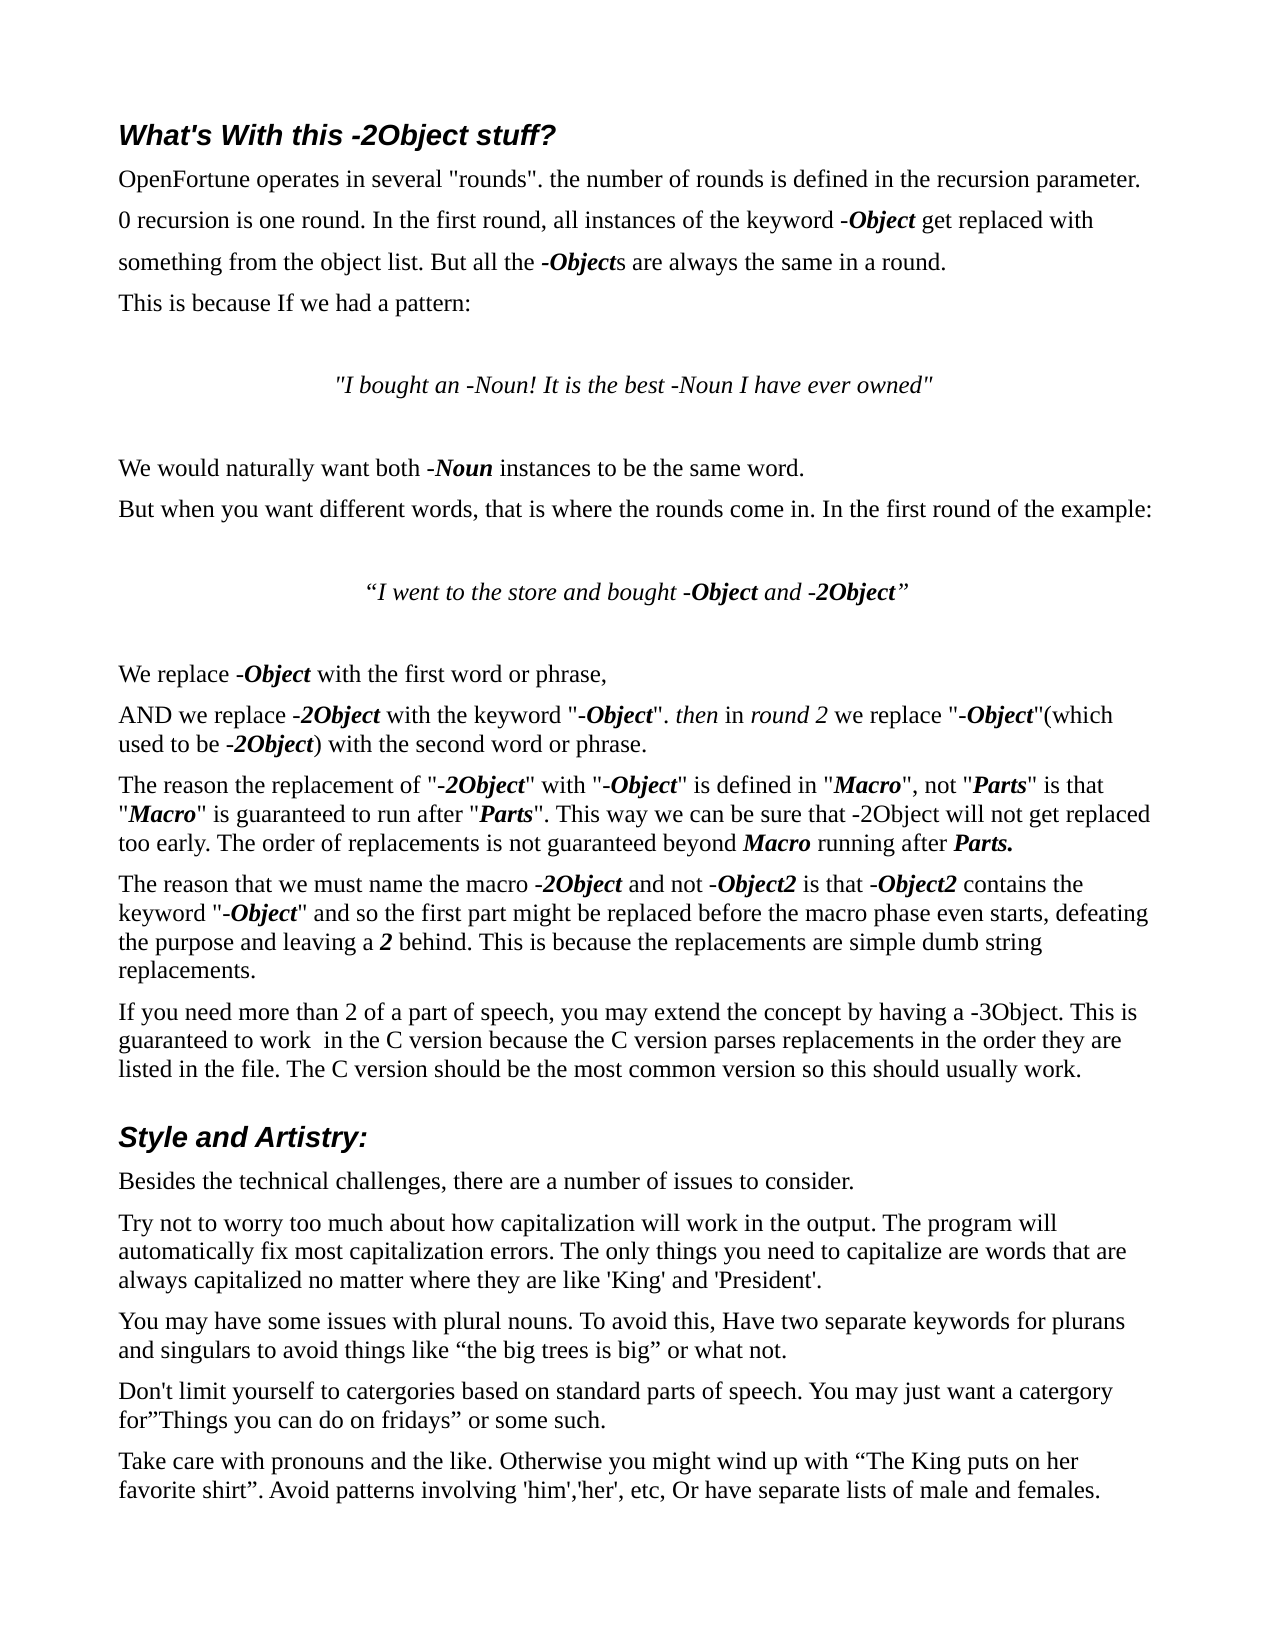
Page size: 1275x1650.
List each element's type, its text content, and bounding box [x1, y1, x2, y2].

subtitle Style and Artistry: [118, 1120, 1157, 1154]
text The reason the replacement of "-2Object" with "-Object" is defined in "Macro", not "Parts" is that "Macro" is guaranteed to run after "Parts". This way we can be sure that -2Object will not get replaced too early. The order of replacements is not guaranteed beyond Macro running after Parts. [118, 770, 1157, 857]
text But when you want different words, that is where the rounds come in. In the first round of the example: [118, 494, 1157, 523]
text 0 recursion is one round. In the first round, all instances of the keyword -Object get replaced with [118, 205, 1157, 234]
text Try not to worry too much about how capitalization will work in the output. The program will automatically fix most capitalization errors. The only things you need to capitalize are words that are always capitalized no matter where they are like 'King' and 'President'. [118, 1208, 1157, 1294]
text “I went to the store and bought -Object and -2Object” [118, 577, 1157, 605]
text AND we replace -2Object with the keyword "-Object". then in round 2 we replace "-Object"(which used to be -2Object) with the second word or phrase. [118, 700, 1157, 758]
text The reason that we must name the macro -2Object and not -Object2 is that -Object2 contains the keyword "-Object" and so the first part might be replaced before the macro phase even starts, defeating the purpose and leaving a 2 behind. This is because the replacements are simple dumb string replacements. [118, 869, 1157, 984]
text This is because If we had a pattern: [118, 288, 1157, 317]
text Take care with pronouns and the like. Otherwise you might wind up with “The King puts on her favorite shirt”. Avoid patterns involving 'him','her', etc, Or have separate lists of male and females. [118, 1446, 1157, 1504]
text We replace -Object with the first word or phrase, [118, 659, 1157, 688]
text You may have some issues with plural nouns. To avoid this, Have two separate keywords for plurans and singulars to avoid things like “the big trees is big” or what not. [118, 1306, 1157, 1364]
text OpenFortune operates in several "rounds". the number of rounds is defined in the recursion parameter. [118, 164, 1157, 193]
text If you need more than 2 of a part of speech, you may extend the concept by having a -3Object. This is guaranteed to work in the C version because the C version parses replacements in the order they are listed in the file. The C version should be the most common version so this should usually work. [118, 997, 1157, 1083]
text something from the object list. But all the -Objects are always the same in a round. [118, 247, 1157, 275]
text Don't limit yourself to catergories based on standard parts of speech. You may just want a catergory for”Things you can do on fridays” or some such. [118, 1376, 1157, 1434]
subtitle What's With this -2Object stuff? [118, 118, 1157, 152]
text Besides the technical challenges, there are a number of issues to consider. [118, 1166, 1157, 1195]
text We would naturally want both -Noun instances to be the same word. [118, 453, 1157, 482]
text "I bought an -Noun! It is the best -Noun I have ever owned" [118, 370, 1157, 399]
